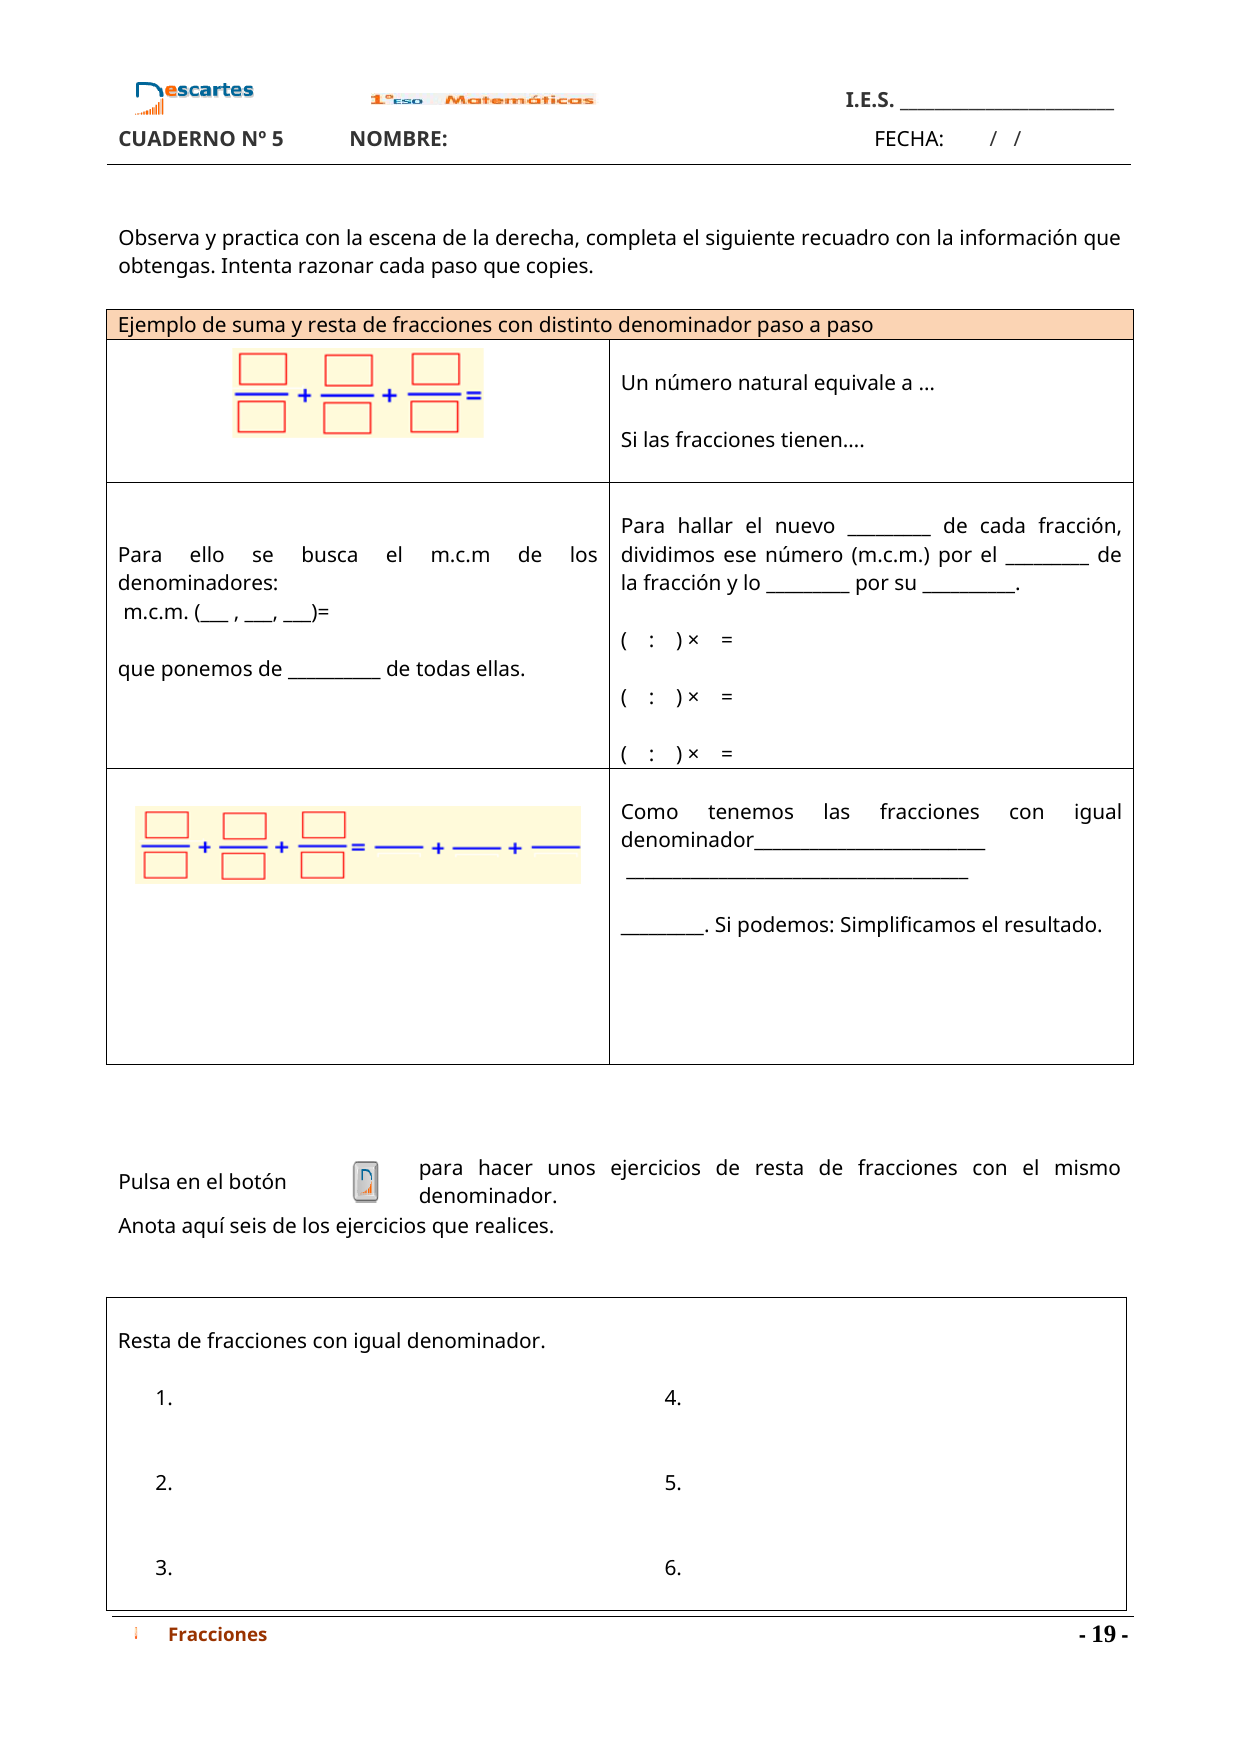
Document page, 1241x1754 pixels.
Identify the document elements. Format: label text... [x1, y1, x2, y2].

table_header [324, 1152, 407, 1211]
table_cell Para ello se busca el m.c.m de los denominadores: m.c.m. (___ , ___, ___)= que ponemos de __________ de todas ellas. [107, 483, 609, 767]
table_header para hacer unos ejercicios de resta de fracciones con el mismo denominador. [407, 1152, 1133, 1211]
table_header Resta de fracciones con igual denominador. [107, 1298, 616, 1610]
picture [232, 348, 484, 439]
text Anota aquí seis de los ejercicios que realices. [118, 1211, 1122, 1240]
picture [352, 1161, 379, 1203]
table_header [616, 1298, 1126, 1610]
picture [134, 82, 257, 115]
table_cell Un número natural equivale a … Si las fracciones tienen…. [610, 340, 1133, 482]
table_cell [107, 769, 609, 1064]
table_header Pulsa en el botón [107, 1152, 324, 1211]
table_header Ejemplo de suma y resta de fracciones con distinto denominador paso a paso [107, 310, 1133, 339]
table_cell Como tenemos las fracciones con igual denominador_________________________ _____________________________________ _________. Si podemos: Simplificamos el resultado. [610, 769, 1133, 1064]
text Observa y practica con la escena de la derecha, completa el siguiente recuadro con la información que obtengas. Intenta razonar cada paso que copies. [118, 223, 1122, 280]
picture [371, 93, 599, 105]
table_cell Para hallar el nuevo _________ de cada fracción, dividimos ese número (m.c.m.) por el _________ de la fracción y lo _________ por su __________. ( : ) × = ( : ) × = ( : ) × = [610, 483, 1133, 767]
picture [134, 806, 581, 885]
picture [134, 1626, 138, 1639]
table_cell [107, 340, 609, 482]
